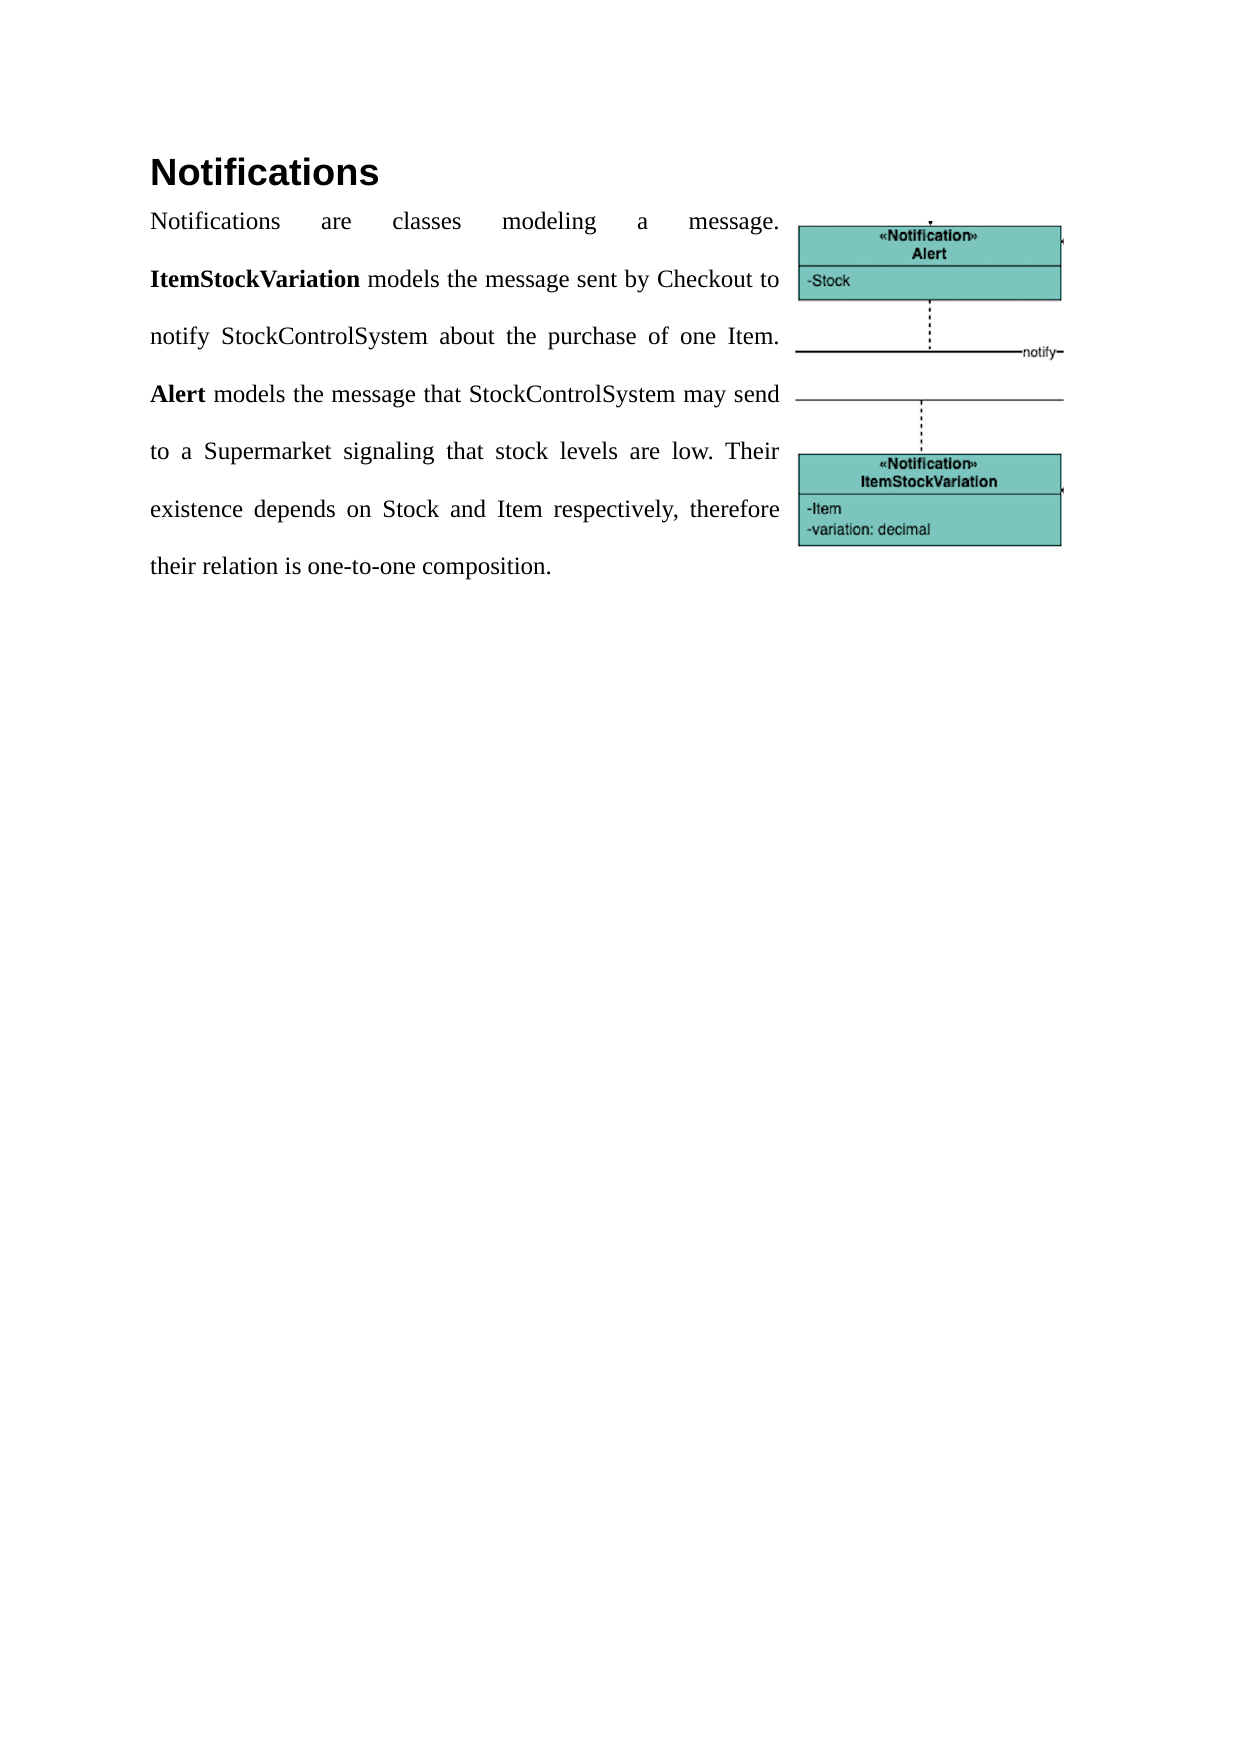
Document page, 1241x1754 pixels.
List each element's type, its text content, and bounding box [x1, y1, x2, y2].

text Notifications are classes modeling a message. ItemStockVariation models the message sent by Checkout to notify StockControlSystem about the purchase of one Item. Alert models the message that StockControlSystem may send to a Supermarket signaling that stock levels are low. Their existence depends on Stock and Item respectively, therefore their relation is one-to-one composition. [150, 206, 1091, 580]
picture [795, 221, 1064, 549]
subtitle Notifications [150, 150, 1091, 194]
